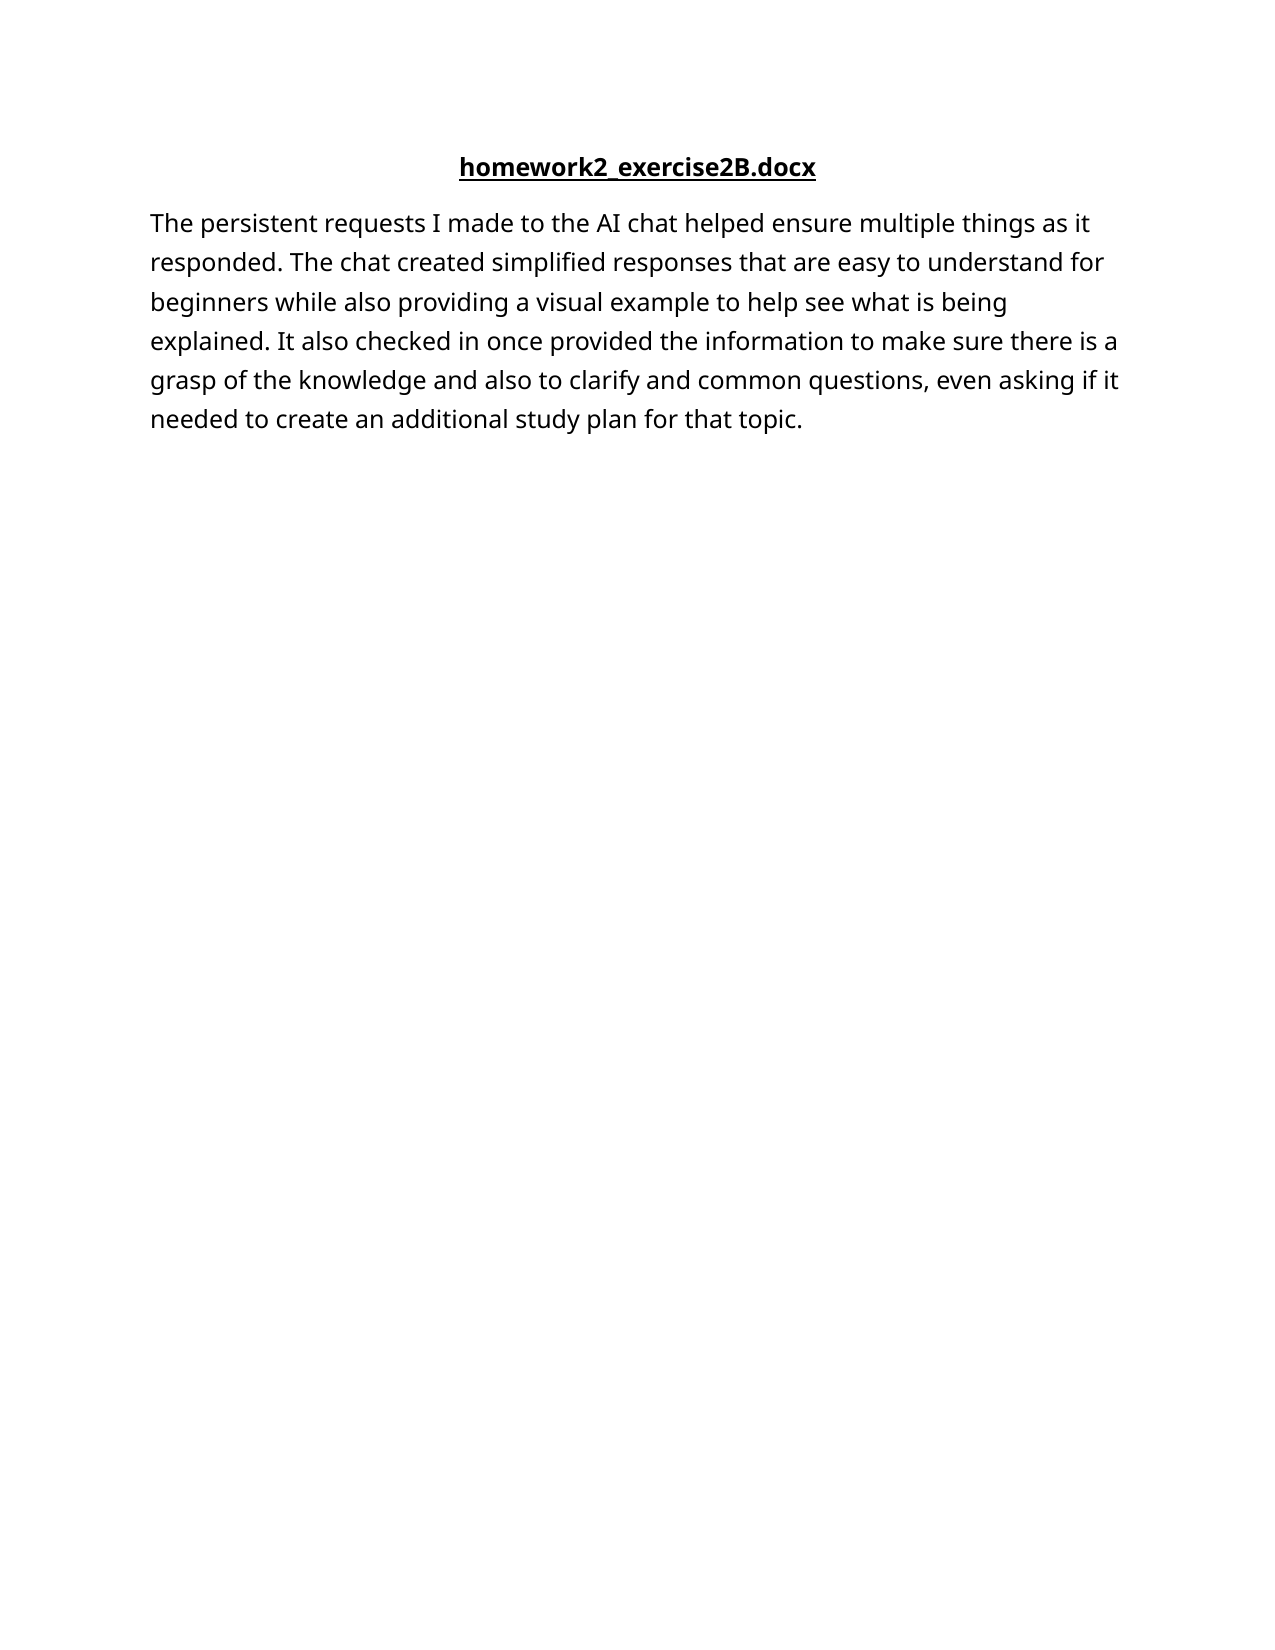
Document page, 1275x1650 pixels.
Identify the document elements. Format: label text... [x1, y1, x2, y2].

text The persistent requests I made to the AI chat helped ensure multiple things as it responded. The chat created simplified responses that are easy to understand for beginners while also providing a visual example to help see what is being explained. It also checked in once provided the information to make sure there is a grasp of the knowledge and also to clarify and common questions, even asking if it needed to create an additional study plan for that topic. [150, 206, 1125, 436]
text homework2_exercise2B.docx [150, 150, 1125, 184]
